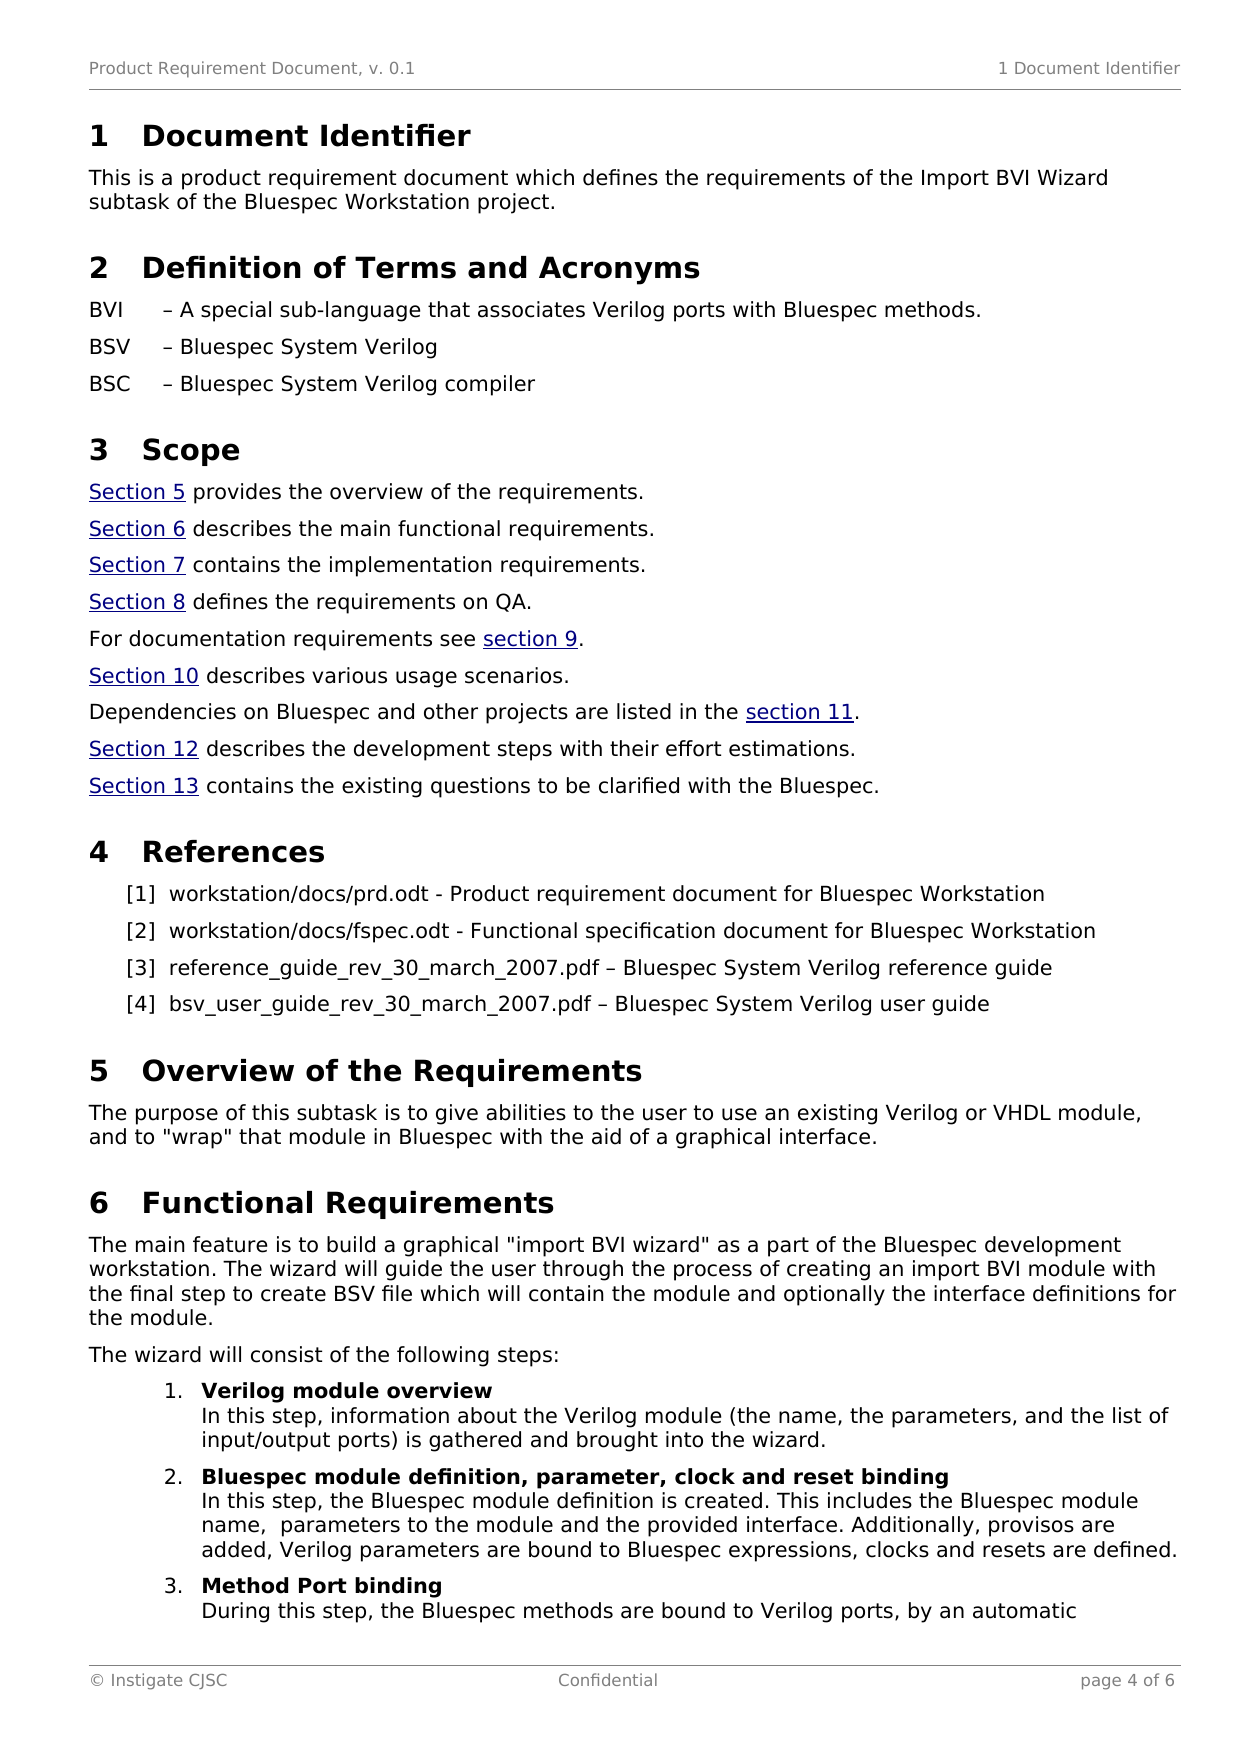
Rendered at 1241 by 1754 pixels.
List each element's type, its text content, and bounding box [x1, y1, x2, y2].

list Bluespec module definition, parameter, clock and reset binding In this step, the Bluespec module definition is created. This includes the Bluespec module name, parameters to the module and the provided interface. Additionally, provisos are added, Verilog parameters are bound to Bluespec expressions, clocks and resets are defined. [163, 1465, 1181, 1562]
text For documentation requirements see section 9. [88, 627, 1181, 651]
text Section 10 describes various usage scenarios. [88, 664, 1181, 688]
text Section 6 describes the main functional requirements. [88, 517, 1181, 541]
text The wizard will consist of the following steps: [88, 1343, 1181, 1367]
subtitle Functional Requirements [88, 1187, 1181, 1221]
list workstation/docs/fspec.odt - Functional specification document for Bluespec Workstation [126, 919, 1181, 943]
list Verilog module overview In this step, information about the Verilog module (the name, the parameters, and the list of input/output ports) is gathered and brought into the wizard. [163, 1379, 1181, 1452]
text BVI – A special sub-language that associates Verilog ports with Bluespec methods. [88, 298, 1181, 322]
text This is a product requirement document which defines the requirements of the Import BVI Wizard subtask of the Bluespec Workstation project. [88, 166, 1181, 214]
text Dependencies on Bluespec and other projects are listed in the section 11. [88, 700, 1181, 725]
subtitle References [88, 836, 1181, 870]
list workstation/docs/prd.odt - Product requirement document for Bluespec Workstation [126, 882, 1181, 906]
text Section 5 provides the overview of the requirements. [88, 480, 1181, 504]
list Method Port binding During this step, the Bluespec methods are bound to Verilog ports, by an automatic [163, 1574, 1181, 1623]
text The purpose of this subtask is to give abilities to the user to use an existing Verilog or VHDL module, and to "wrap" that module in Bluespec with the aid of a graphical interface. [88, 1101, 1181, 1149]
subtitle Overview of the Requirements [88, 1054, 1181, 1088]
text The main feature is to build a graphical "import BVI wizard" as a part of the Bluespec development workstation. The wizard will guide the user through the process of creating an import BVI module with the final step to create BSV file which will contain the module and optionally the interface definitions for the module. [88, 1233, 1181, 1330]
text Section 8 defines the requirements on QA. [88, 590, 1181, 614]
subtitle Document Identifier [88, 119, 1181, 153]
text Section 13 contains the existing questions to be clarified with the Bluespec. [88, 774, 1181, 798]
list bsv_user_guide_rev_30_march_2007.pdf – Bluespec System Verilog user guide [126, 992, 1181, 1017]
text Section 12 describes the development steps with their effort estimations. [88, 737, 1181, 761]
text Section 7 contains the implementation requirements. [88, 553, 1181, 578]
text BSV – Bluespec System Verilog [88, 335, 1181, 359]
subtitle Definition of Terms and Acronyms [88, 252, 1181, 286]
list reference_guide_rev_30_march_2007.pdf – Bluespec System Verilog reference guide [126, 956, 1181, 980]
subtitle Scope [88, 433, 1181, 467]
text BSC – Bluespec System Verilog compiler [88, 372, 1181, 396]
